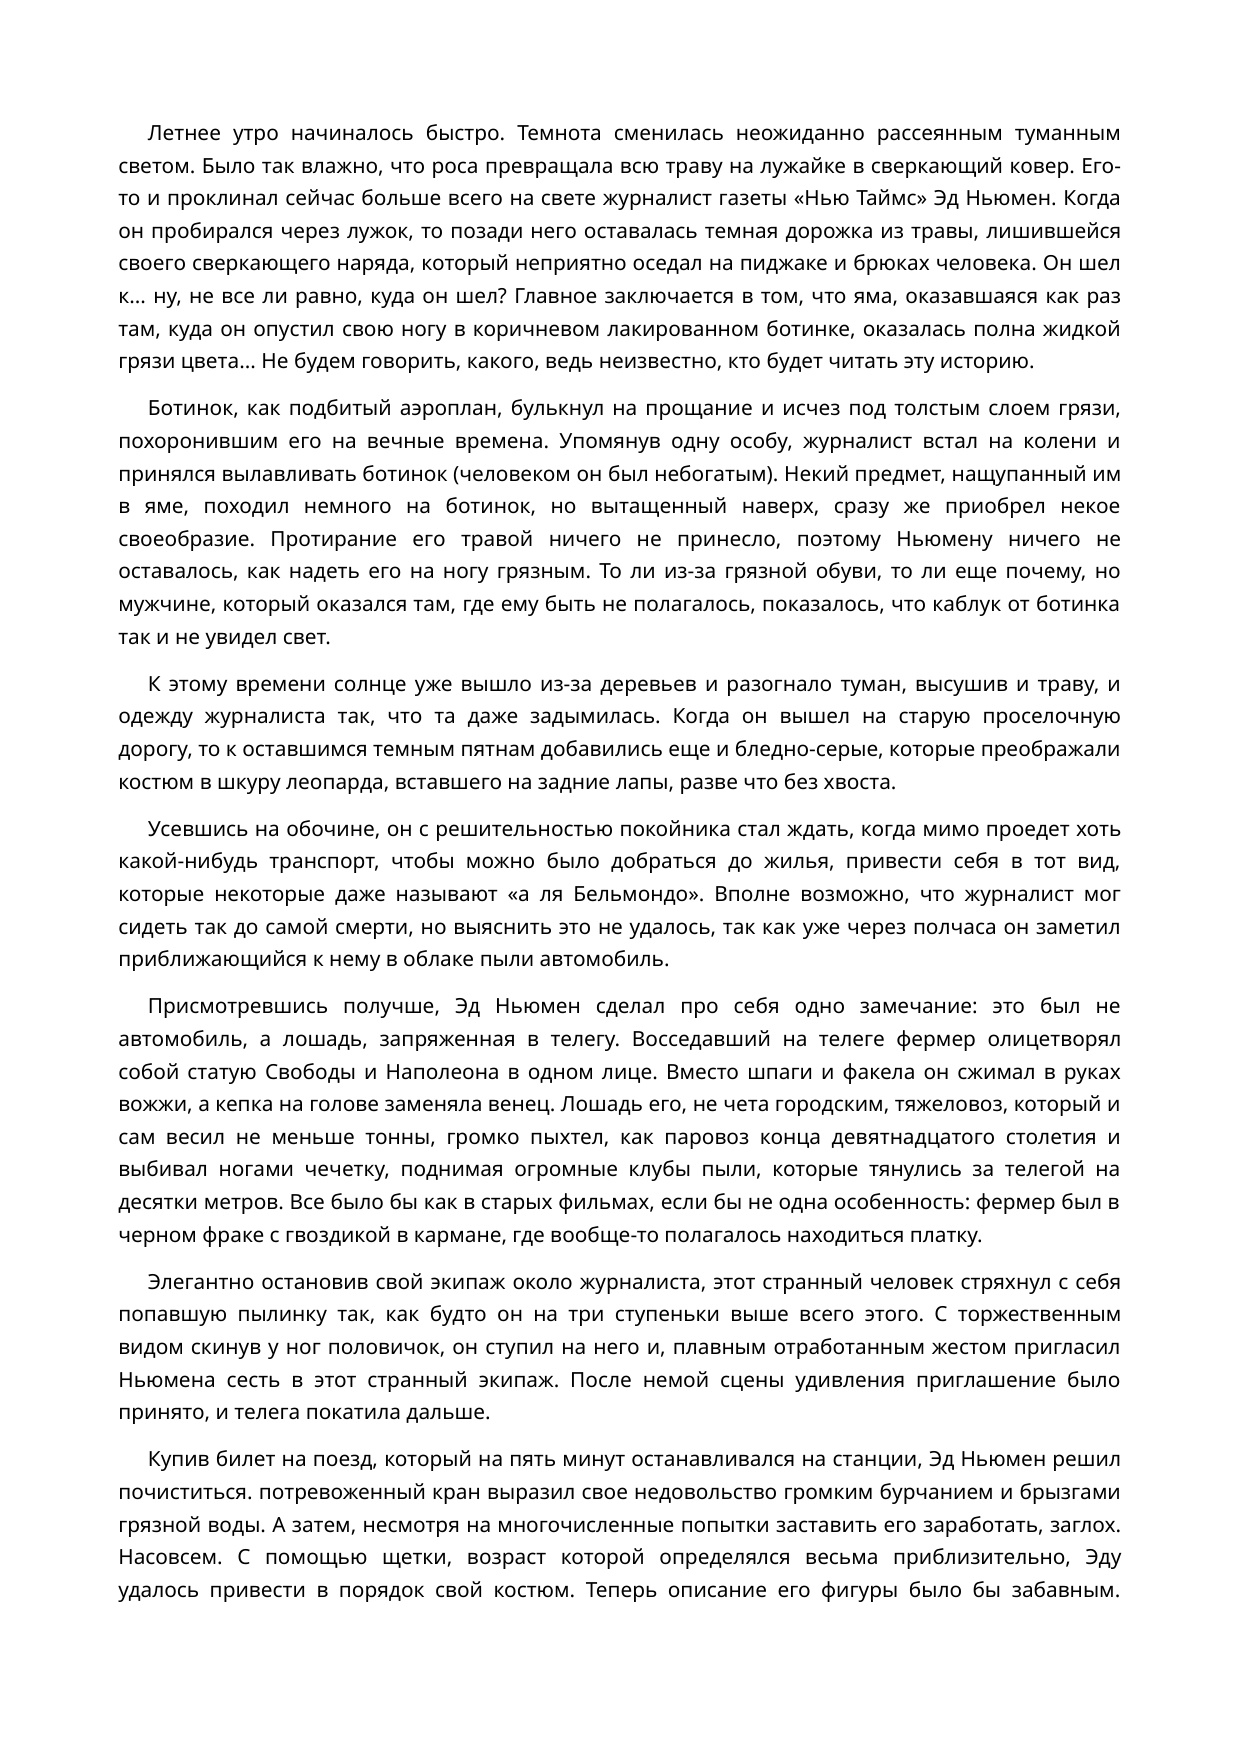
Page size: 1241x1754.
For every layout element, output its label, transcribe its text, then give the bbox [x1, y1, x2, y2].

text К этому времени солнце уже вышло из-за деревьев и разогнало туман, высушив и траву, и одежду журналиста так, что та даже задымилась. Когда он вышел на старую проселочную дорогу, то к оставшимся темным пятнам добавились еще и бледно-серые, которые преображали костюм в шкуру леопарда, вставшего на задние лапы, разве что без хвоста. [118, 669, 1122, 795]
text Летнее утро начиналось быстро. Темнота сменилась неожиданно рассеянным туманным светом. Было так влажно, что роса превращала всю траву на лужайке в сверкающий ковер. Его-то и проклинал сейчас больше всего на свете журналист газеты «Нью Таймс» Эд Ньюмен. Когда он пробирался через лужок, то позади него оставалась темная дорожка из травы, лишившейся своего сверкающего наряда, который неприятно оседал на пиджаке и брюках человека. Он шел к... ну, не все ли равно, куда он шел? Главное заключается в том, что яма, оказавшаяся как раз там, куда он опустил свою ногу в коричневом лакированном ботинке, оказалась полна жидкой грязи цвета... Не будем говорить, какого, ведь неизвестно, кто будет читать эту историю. [118, 118, 1122, 375]
text Усевшись на обочине, он с решительностью покойника стал ждать, когда мимо проедет хоть какой-нибудь транспорт, чтобы можно было добраться до жилья, привести себя в тот вид, которые некоторые даже называют «а ля Бельмондо». Вполне возможно, что журналист мог сидеть так до самой смерти, но выяснить это не удалось, так как уже через полчаса он заметил приближающийся к нему в облаке пыли автомобиль. [118, 814, 1122, 973]
text Купив билет на поезд, который на пять минут останавливался на станции, Эд Ньюмен решил почиститься. потревоженный кран выразил свое недовольство громким бурчанием и брызгами грязной воды. А затем, несмотря на многочисленные попытки заставить его заработать, заглох. Насовсем. С помощью щетки, возраст которой определялся весьма приблизительно, Эду удалось привести в порядок свой костюм. Теперь описание его фигуры было бы забавным. [118, 1444, 1122, 1603]
text Ботинок, как подбитый аэроплан, булькнул на прощание и исчез под толстым слоем грязи, похоронившим его на вечные времена. Упомянув одну особу, журналист встал на колени и принялся вылавливать ботинок (человеком он был небогатым). Некий предмет, нащупанный им в яме, походил немного на ботинок, но вытащенный наверх, сразу же приобрел некое своеобразие. Протирание его травой ничего не принесло, поэтому Ньюмену ничего не оставалось, как надеть его на ногу грязным. То ли из-за грязной обуви, то ли еще почему, но мужчине, который оказался там, где ему быть не полагалось, показалось, что каблук от ботинка так и не увидел свет. [118, 393, 1122, 650]
text Присмотревшись получше, Эд Ньюмен сделал про себя одно замечание: это был не автомобиль, а лошадь, запряженная в телегу. Восседавший на телеге фермер олицетворял собой статую Свободы и Наполеона в одном лице. Вместо шпаги и факела он сжимал в руках вожжи, а кепка на голове заменяла венец. Лошадь его, не чета городским, тяжеловоз, который и сам весил не меньше тонны, громко пыхтел, как паровоз конца девятнадцатого столетия и выбивал ногами чечетку, поднимая огромные клубы пыли, которые тянулись за телегой на десятки метров. Все было бы как в старых фильмах, если бы не одна особенность: фермер был в черном фраке с гвоздикой в кармане, где вообще-то полагалось находиться платку. [118, 992, 1122, 1248]
text Элегантно остановив свой экипаж около журналиста, этот странный человек стряхнул с себя попавшую пылинку так, как будто он на три ступеньки выше всего этого. С торжественным видом скинув у ног половичок, он ступил на него и, плавным отработанным жестом пригласил Ньюмена сесть в этот странный экипаж. После немой сцены удивления приглашение было принято, и телега покатила дальше. [118, 1267, 1122, 1426]
